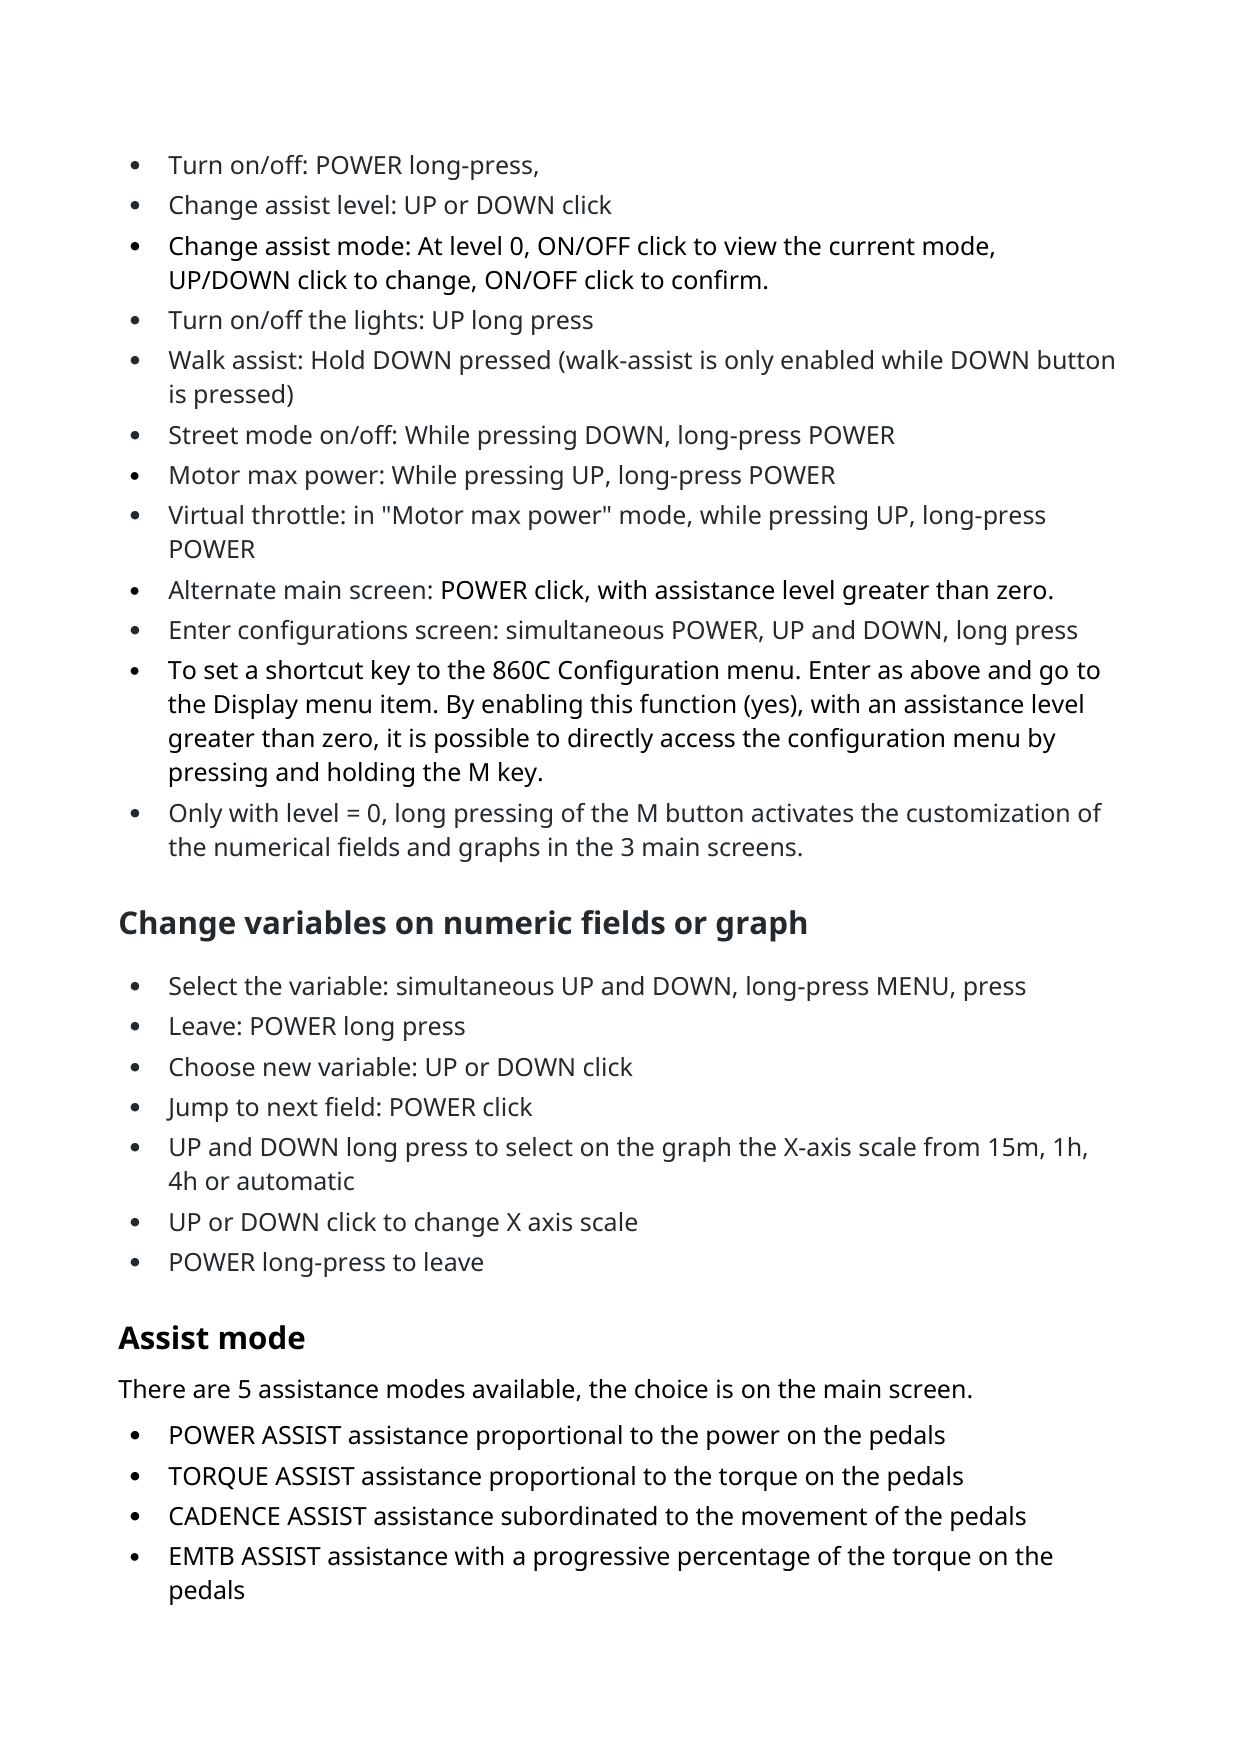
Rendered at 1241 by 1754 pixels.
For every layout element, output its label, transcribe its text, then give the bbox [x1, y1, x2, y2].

list POWER ASSIST assistance proportional to the power on the pedals [131, 1418, 1122, 1452]
list POWER long-press to leave [131, 1244, 1122, 1279]
list Leave: POWER long press [131, 1009, 1122, 1043]
list Turn on/off: POWER long-press, [131, 148, 1122, 182]
list Select the variable: simultaneous UP and DOWN, long-press MENU, press [131, 969, 1122, 1003]
text Change variables on numeric fields or graph [118, 901, 1122, 944]
list Enter configurations screen: simultaneous POWER, UP and DOWN, long press [131, 613, 1122, 647]
list Change assist mode: At level 0, ON/OFF click to view the current mode, UP/DOWN click to change, ON/OFF click to confirm. [131, 228, 1122, 296]
list Walk assist: Hold DOWN pressed (walk-assist is only enabled while DOWN button is pressed) [131, 343, 1122, 411]
list Street mode on/off: While pressing DOWN, long-press POWER [131, 417, 1122, 451]
list Virtual throttle: in "Motor max power" mode, while pressing UP, long-press POWER [131, 498, 1122, 566]
list Jump to next field: POWER click [131, 1089, 1122, 1124]
list To set a shortcut key to the 860C Configuration menu. Enter as above and go to the Display menu item. By enabling this function (yes), with an assistance level greater than zero, it is possible to directly access the configuration menu by pressing and holding the M key. [131, 653, 1122, 789]
list EMTB ASSIST assistance with a progressive percentage of the torque on the pedals [131, 1539, 1122, 1607]
list Motor max power: While pressing UP, long-press POWER [131, 458, 1122, 492]
text Assist mode [118, 1316, 1122, 1359]
text There are 5 assistance modes available, the choice is on the main screen. [118, 1371, 1122, 1405]
list Choose new variable: UP or DOWN click [131, 1049, 1122, 1083]
list Turn on/off the lights: UP long press [131, 303, 1122, 337]
list UP and DOWN long press to select on the graph the X-axis scale from 15m, 1h, 4h or automatic [131, 1130, 1122, 1198]
list CADENCE ASSIST assistance subordinated to the movement of the pedals [131, 1498, 1122, 1532]
list TORQUE ASSIST assistance proportional to the torque on the pedals [131, 1458, 1122, 1492]
list Change assist level: UP or DOWN click [131, 188, 1122, 222]
list UP or DOWN click to change X axis scale [131, 1204, 1122, 1238]
list Only with level = 0, long pressing of the M button activates the customization of the numerical fields and graphs in the 3 main screens. [131, 795, 1122, 863]
list Alternate main screen: POWER click, with assistance level greater than zero. [131, 572, 1122, 606]
